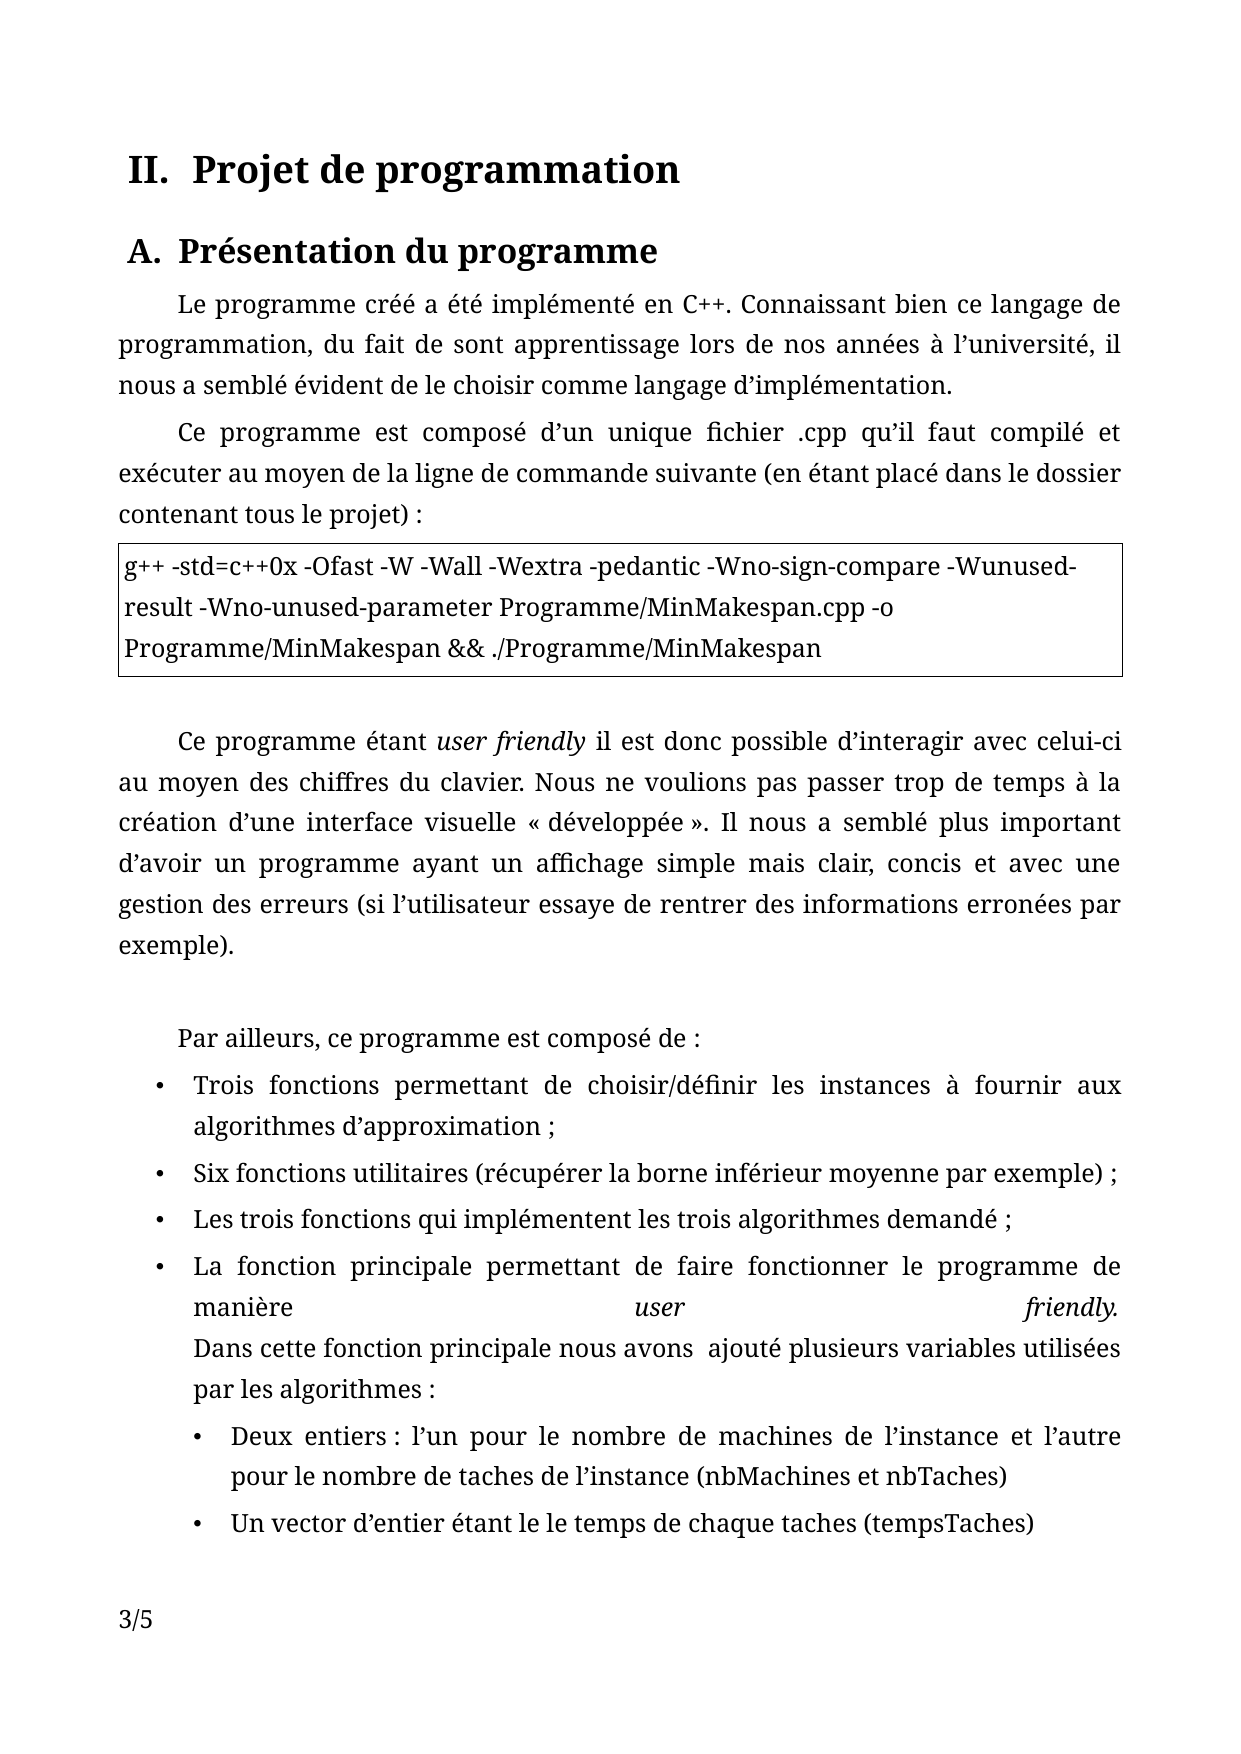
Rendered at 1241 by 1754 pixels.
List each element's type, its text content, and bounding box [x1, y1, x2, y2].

list La fonction principale permettant de faire fonctionner le programme de manière user friendly. Dans cette fonction principale nous avons ajouté plusieurs variables utilisées par les algorithmes : [156, 1249, 1122, 1406]
list Les trois fonctions qui implémentent les trois algorithmes demandé ; [156, 1202, 1122, 1236]
text Ce programme est composé d’un unique fichier .cpp qu’il faut compilé et exécuter au moyen de la ligne de commande suivante (en étant placé dans le dossier contenant tous le projet) : [118, 415, 1122, 531]
table_header g++ -std=c++0x -Ofast -W -Wall -Wextra -pedantic -Wno-sign-compare -Wunused-result -Wno-unused-parameter Programme/MinMakespan.cpp -o Programme/MinMakespan && ./Programme/MinMakespan [119, 544, 1122, 676]
list Un vector d’entier étant le le temps de chaque taches (tempsTaches) [193, 1506, 1122, 1540]
text Le programme créé a été implémenté en C++. Connaissant bien ce langage de programmation, du fait de sont apprentissage lors de nos années à l’université, il nous a semblé évident de le choisir comme langage d’implémentation. [118, 286, 1122, 402]
list Deux entiers : l’un pour le nombre de machines de l’instance et l’autre pour le nombre de taches de l’instance (nbMachines et nbTaches) [193, 1418, 1122, 1493]
list Trois fonctions permettant de choisir/définir les instances à fournir aux algorithmes d’approximation ; [156, 1068, 1122, 1143]
subtitle Présentation du programme [118, 228, 1122, 274]
subtitle Projet de programmation [118, 143, 1122, 195]
text Ce programme étant user friendly il est donc possible d’interagir avec celui-ci au moyen des chiffres du clavier. Nous ne voulions pas passer trop de temps à la création d’une interface visuelle « développée ». Il nous a semblé plus important d’avoir un programme ayant un affichage simple mais clair, concis et avec une gestion des erreurs (si l’utilisateur essaye de rentrer des informations erronées par exemple). [118, 723, 1122, 962]
list Six fonctions utilitaires (récupérer la borne inférieur moyenne par exemple) ; [156, 1155, 1122, 1189]
text Par ailleurs, ce programme est composé de : [118, 1021, 1122, 1055]
